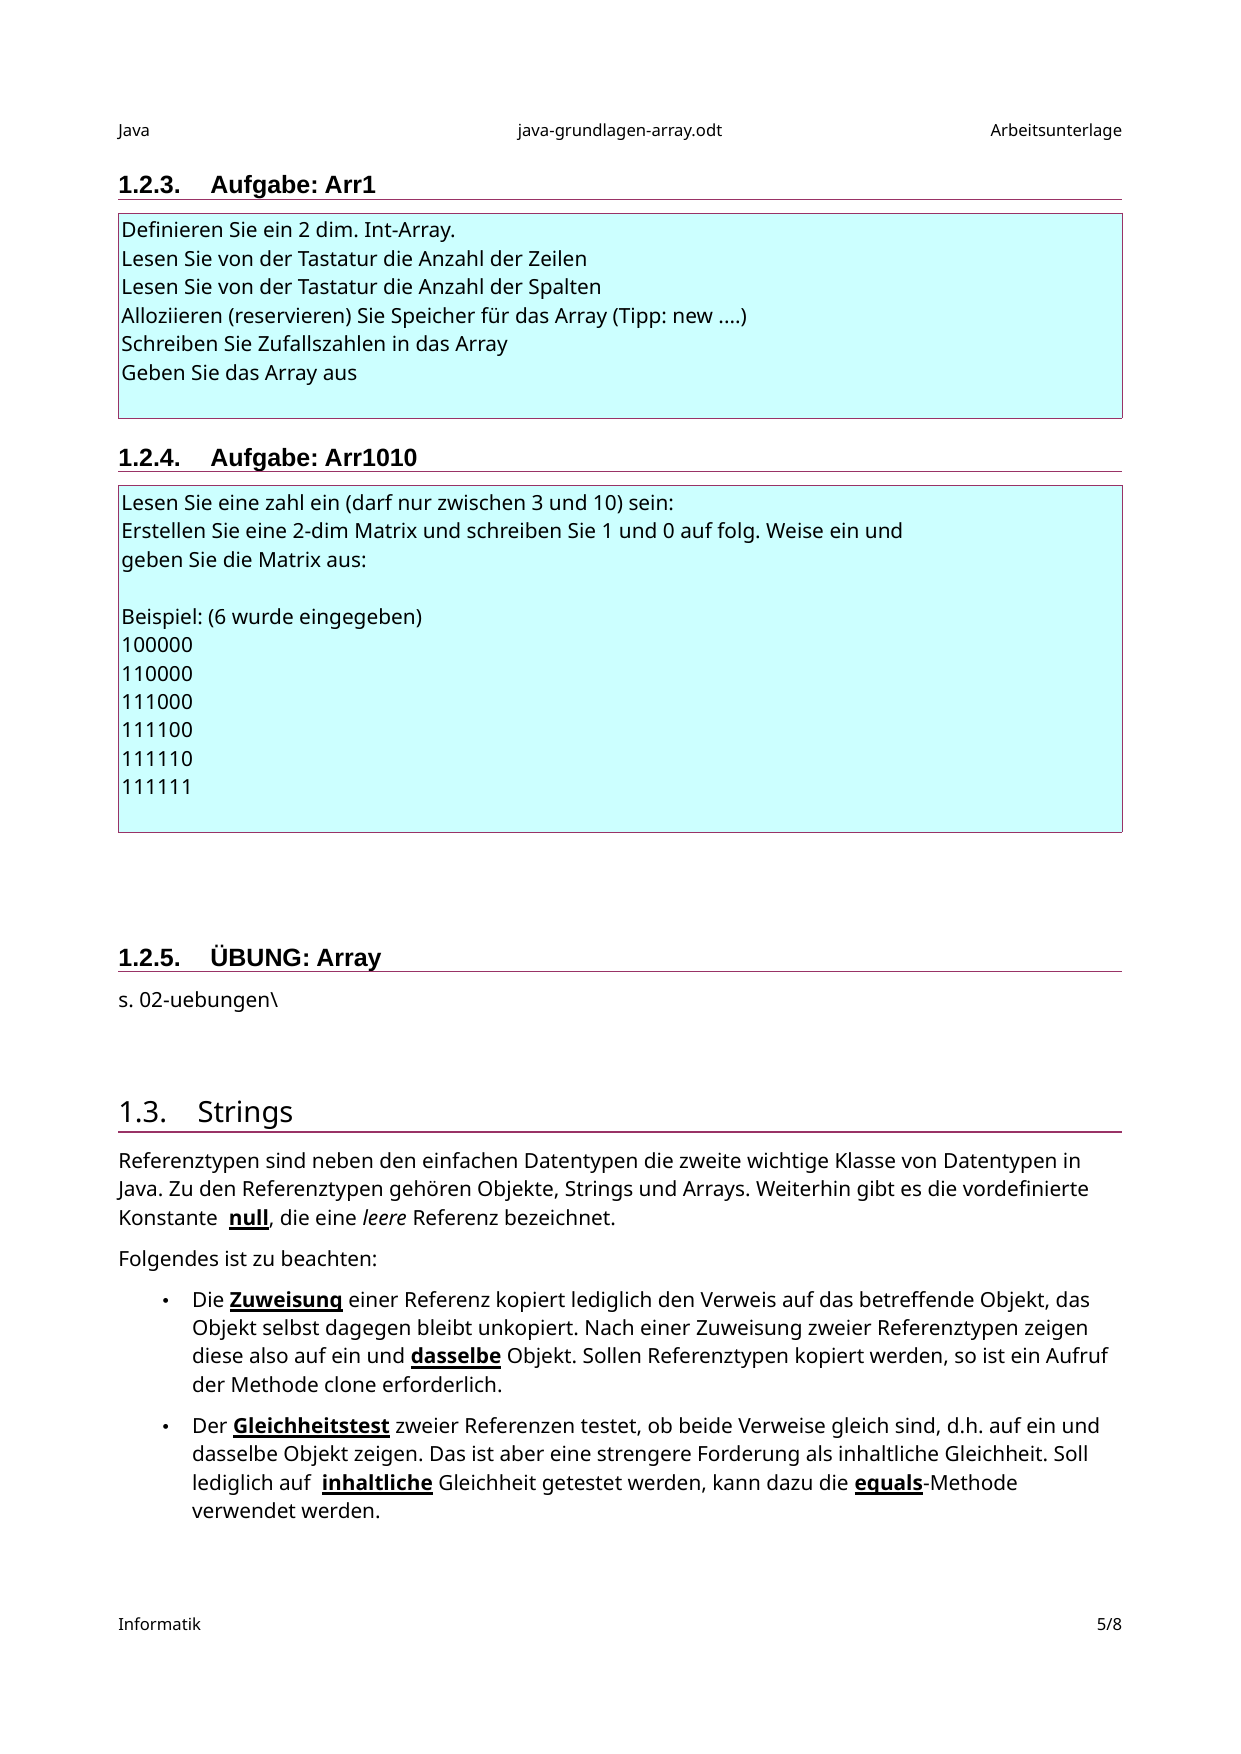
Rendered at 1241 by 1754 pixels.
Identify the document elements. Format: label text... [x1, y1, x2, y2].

text Folgendes ist zu beachten: [118, 1244, 1122, 1272]
text Referenztypen sind neben den einfachen Datentypen die zweite wichtige Klasse von Datentypen in Java. Zu den Referenztypen gehören Objekte, Strings und Arrays. Weiterhin gibt es die vordefinierte Konstante null, die eine leere Referenz bezeichnet. [118, 1146, 1122, 1231]
text Lesen Sie eine zahl ein (darf nur zwischen 3 und 10) sein: [119, 486, 1122, 513]
text 111111 [119, 769, 1122, 798]
text 110000 [119, 656, 1122, 684]
text s. 02-uebungen\ [118, 985, 1122, 1013]
text Geben Sie das Array aus [119, 355, 1122, 383]
subtitle Aufgabe: Arr1 [118, 170, 1122, 199]
text 100000 [119, 627, 1122, 656]
text Beispiel: (6 wurde eingegeben) [119, 599, 1122, 627]
text 111110 [119, 741, 1122, 769]
list Die Zuweisung einer Referenz kopiert lediglich den Verweis auf das betreffende Objekt, das Objekt selbst dagegen bleibt unkopiert. Nach einer Zuweisung zweier Referenztypen zeigen diese also auf ein und dasselbe Objekt. Sollen Referenztypen kopiert werden, so ist ein Aufruf der Methode clone erforderlich. [162, 1285, 1122, 1398]
list Der Gleichheitstest zweier Referenzen testet, ob beide Verweise gleich sind, d.h. auf ein und dasselbe Objekt zeigen. Das ist aber eine strengere Forderung als inhaltliche Gleichheit. Soll lediglich auf inhaltliche Gleichheit getestet werden, kann dazu die equals-Methode verwendet werden. [162, 1411, 1122, 1525]
text Erstellen Sie eine 2-dim Matrix und schreiben Sie 1 und 0 auf folg. Weise ein und [119, 513, 1122, 542]
subtitle Strings [118, 1092, 1122, 1131]
text Alloziieren (reservieren) Sie Speicher für das Array (Tipp: new ....) [119, 298, 1122, 326]
text 111100 [119, 712, 1122, 741]
text 111000 [119, 684, 1122, 712]
text Definieren Sie ein 2 dim. Int-Array. [119, 214, 1122, 241]
text Lesen Sie von der Tastatur die Anzahl der Spalten [119, 269, 1122, 298]
subtitle Aufgabe: Arr1010 [118, 443, 1122, 471]
text Schreiben Sie Zufallszahlen in das Array [119, 326, 1122, 355]
text Lesen Sie von der Tastatur die Anzahl der Zeilen [119, 241, 1122, 269]
text geben Sie die Matrix aus: [119, 542, 1122, 570]
subtitle ÜBUNG: Array [118, 943, 1122, 971]
